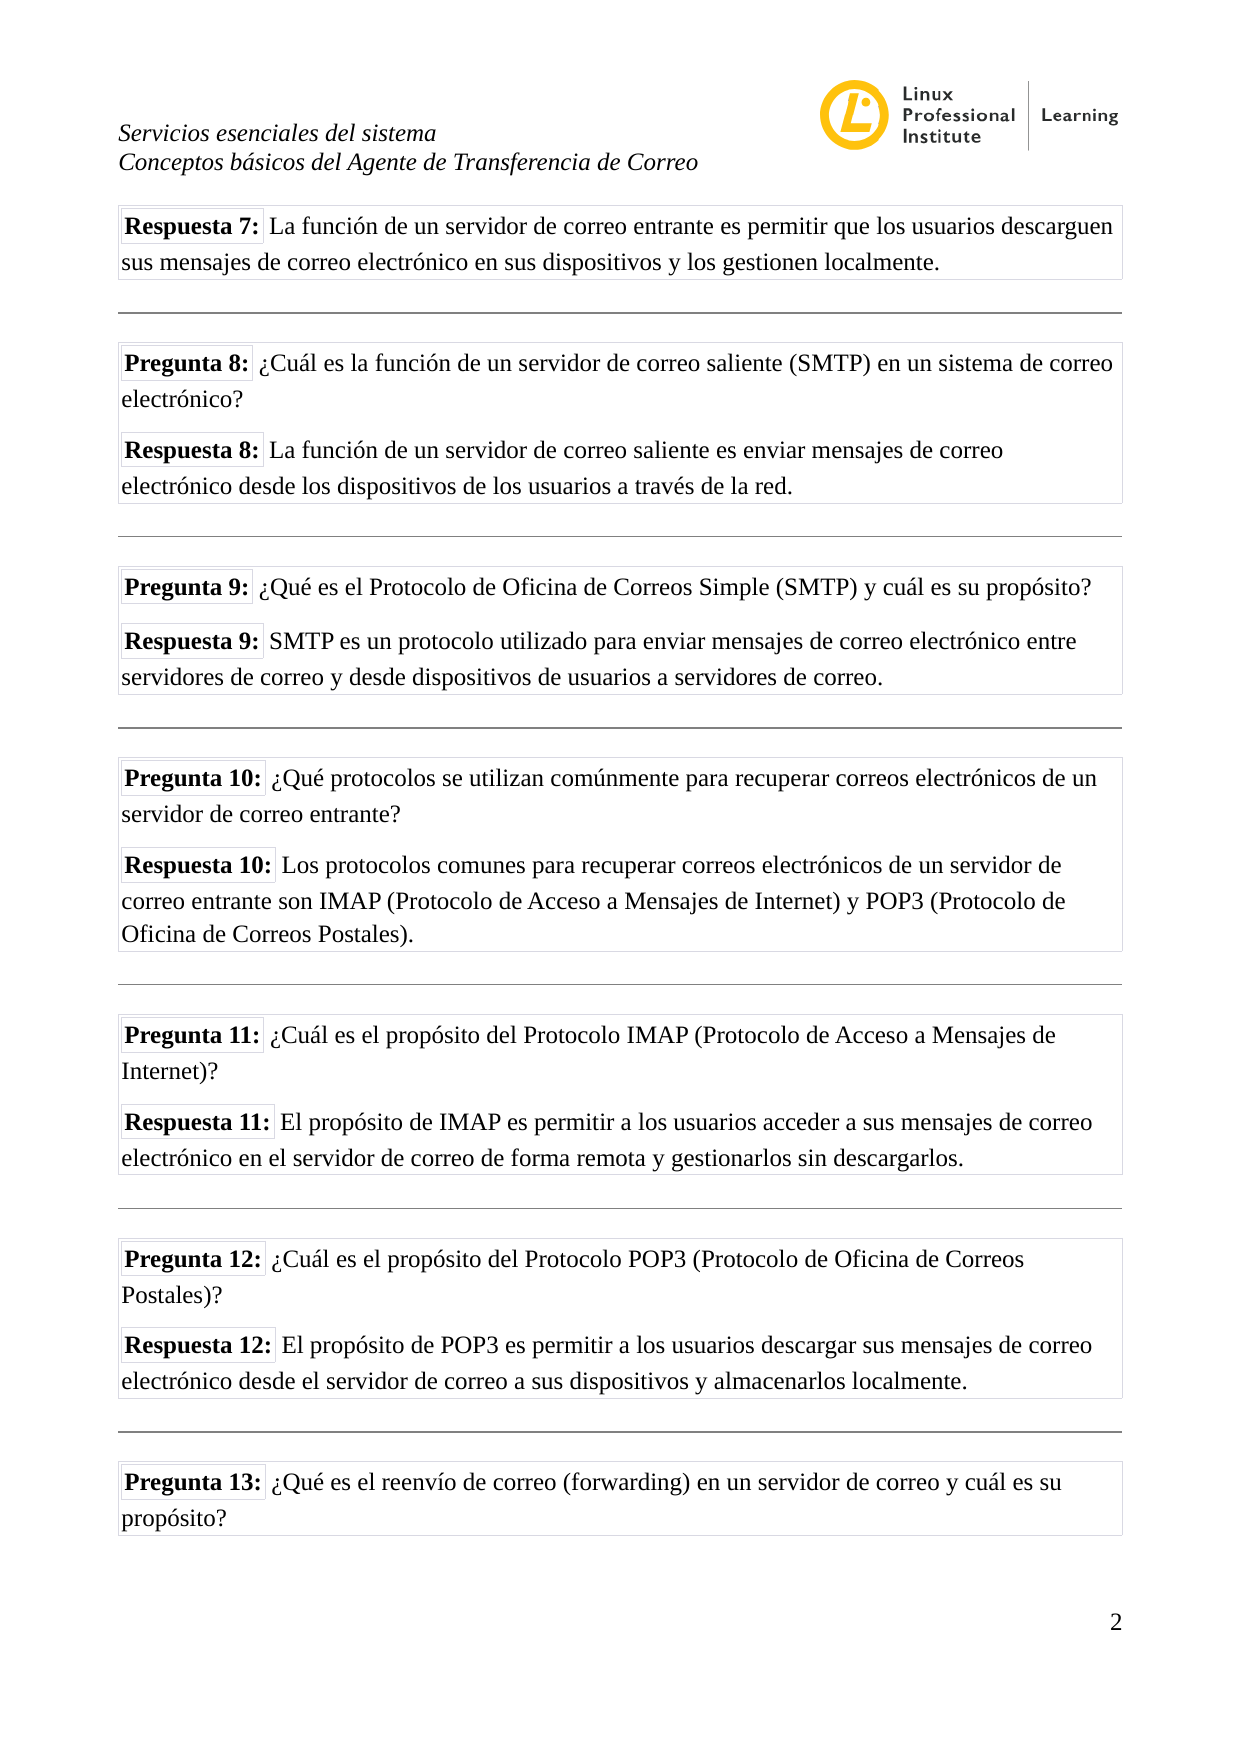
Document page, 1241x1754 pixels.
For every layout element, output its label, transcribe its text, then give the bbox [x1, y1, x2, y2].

text Respuesta 8: La función de un servidor de correo saliente es enviar mensajes de correo electrónico desde los dispositivos de los usuarios a través de la red. [119, 429, 1122, 503]
text Pregunta 13: ¿Qué es el reenvío de correo (forwarding) en un servidor de correo y cuál es su propósito? [119, 1462, 1122, 1535]
text Respuesta 11: El propósito de IMAP es permitir a los usuarios acceder a sus mensajes de correo electrónico en el servidor de correo de forma remota y gestionarlos sin descargarlos. [119, 1101, 1122, 1174]
text Pregunta 12: ¿Cuál es el propósito del Protocolo POP3 (Protocolo de Oficina de Correos Postales)? [119, 1239, 1122, 1308]
text Pregunta 10: ¿Qué protocolos se utilizan comúnmente para recuperar correos electrónicos de un servidor de correo entrante? [119, 758, 1122, 828]
picture [819, 79, 1119, 151]
text Pregunta 11: ¿Cuál es el propósito del Protocolo IMAP (Protocolo de Acceso a Mensajes de Internet)? [119, 1015, 1122, 1085]
text Respuesta 9: SMTP es un protocolo utilizado para enviar mensajes de correo electrónico entre servidores de correo y desde dispositivos de usuarios a servidores de correo. [119, 620, 1122, 694]
text Respuesta 10: Los protocolos comunes para recuperar correos electrónicos de un servidor de correo entrante son IMAP (Protocolo de Acceso a Mensajes de Internet) y POP3 (Protocolo de Oficina de Correos Postales). [119, 844, 1122, 951]
text Pregunta 8: ¿Cuál es la función de un servidor de correo saliente (SMTP) en un sistema de correo electrónico? [119, 343, 1122, 413]
text Respuesta 12: El propósito de POP3 es permitir a los usuarios descargar sus mensajes de correo electrónico desde el servidor de correo a sus dispositivos y almacenarlos localmente. [119, 1324, 1122, 1398]
text Respuesta 7: La función de un servidor de correo entrante es permitir que los usuarios descarguen sus mensajes de correo electrónico en sus dispositivos y los gestionen localmente. [119, 206, 1122, 279]
text Pregunta 9: ¿Qué es el Protocolo de Oficina de Correos Simple (SMTP) y cuál es su propósito? [119, 567, 1122, 603]
